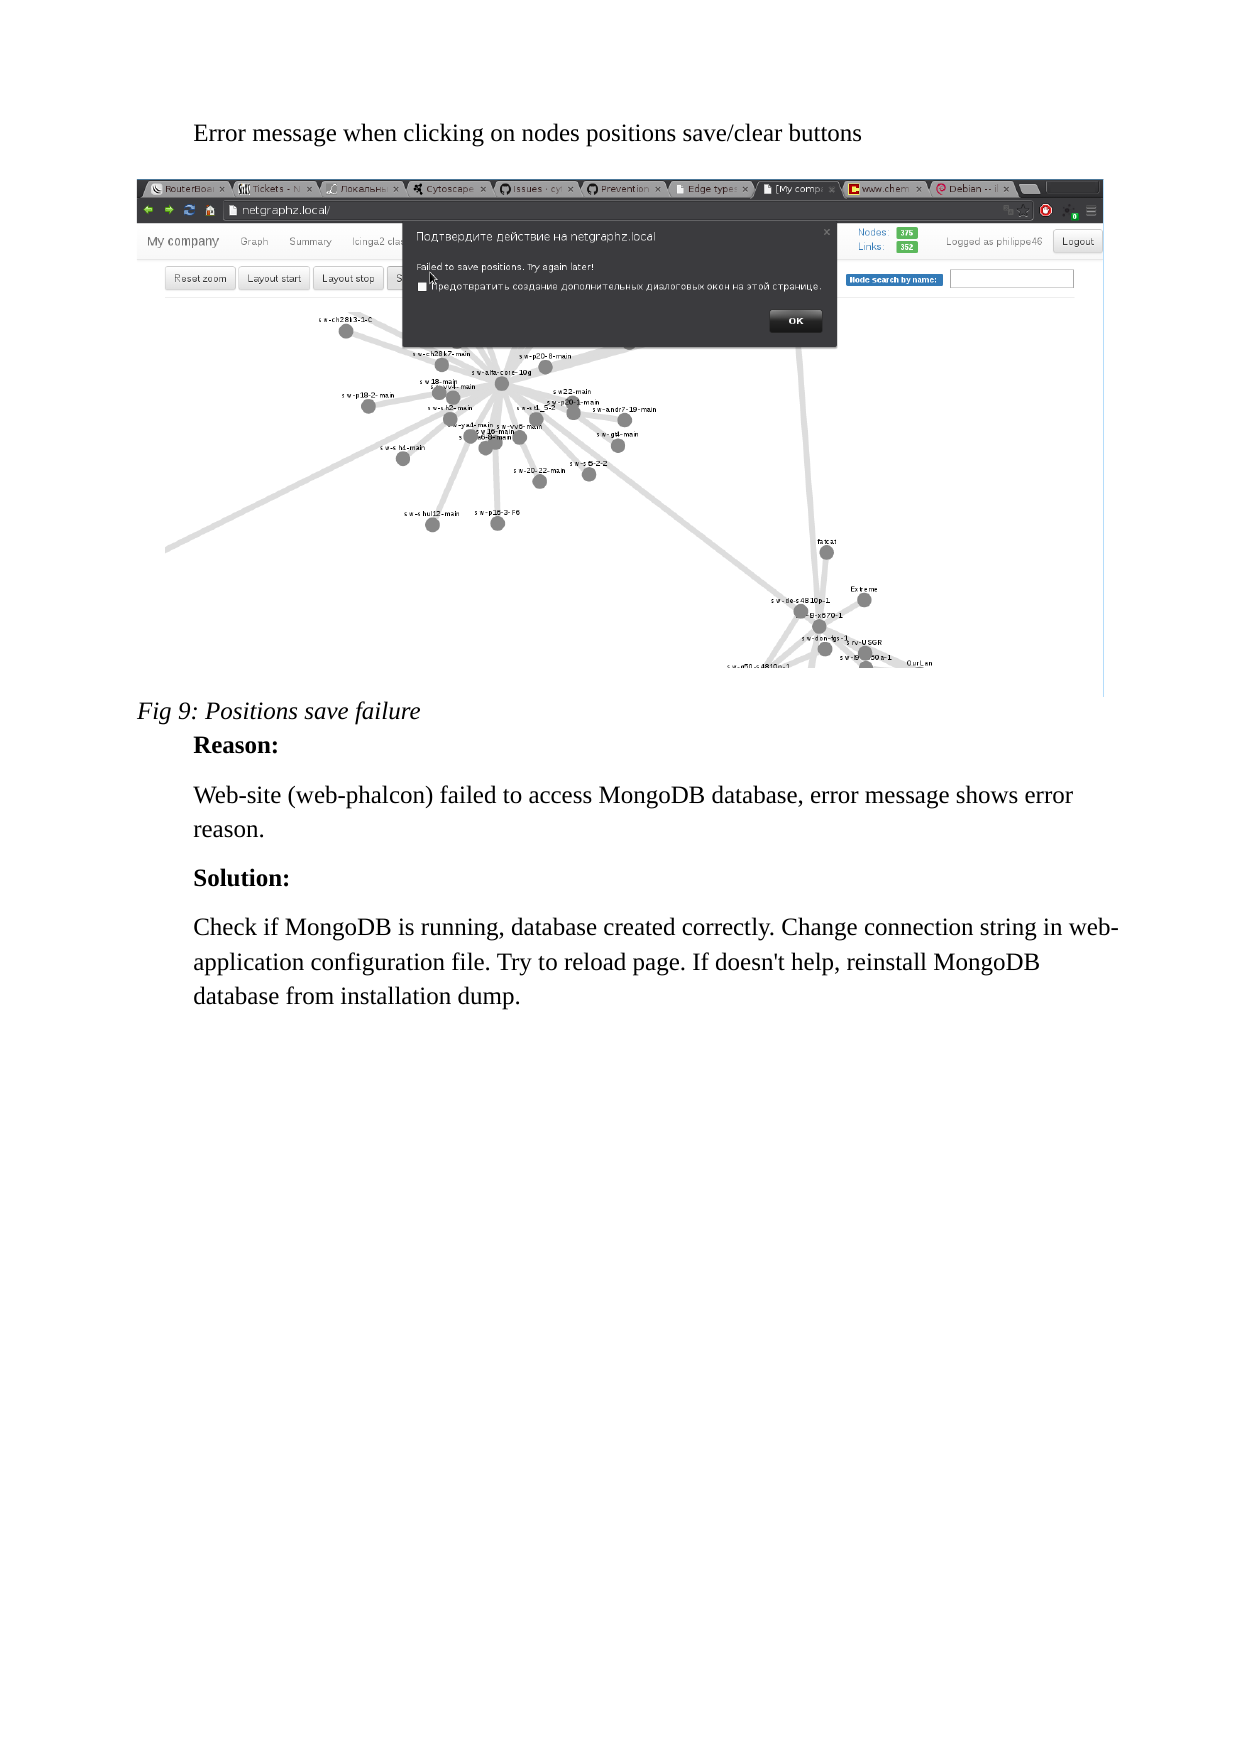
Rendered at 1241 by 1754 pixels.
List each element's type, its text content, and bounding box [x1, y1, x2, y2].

list Fig 9: Positions save failure [137, 697, 1103, 725]
list Reason: [137, 167, 1122, 759]
list Error message when clicking on nodes positions save/clear buttons [156, 118, 1122, 147]
picture [136, 179, 1104, 697]
list Solution: [156, 863, 1122, 892]
list Web-site (web-phalcon) failed to access MongoDB database, error message shows error reason. [156, 780, 1122, 843]
list Check if MongoDB is running, database created correctly. Change connection string in web-application configuration file. Try to reload page. If doesn't help, reinstall MongoDB database from installation dump. [156, 912, 1122, 1010]
